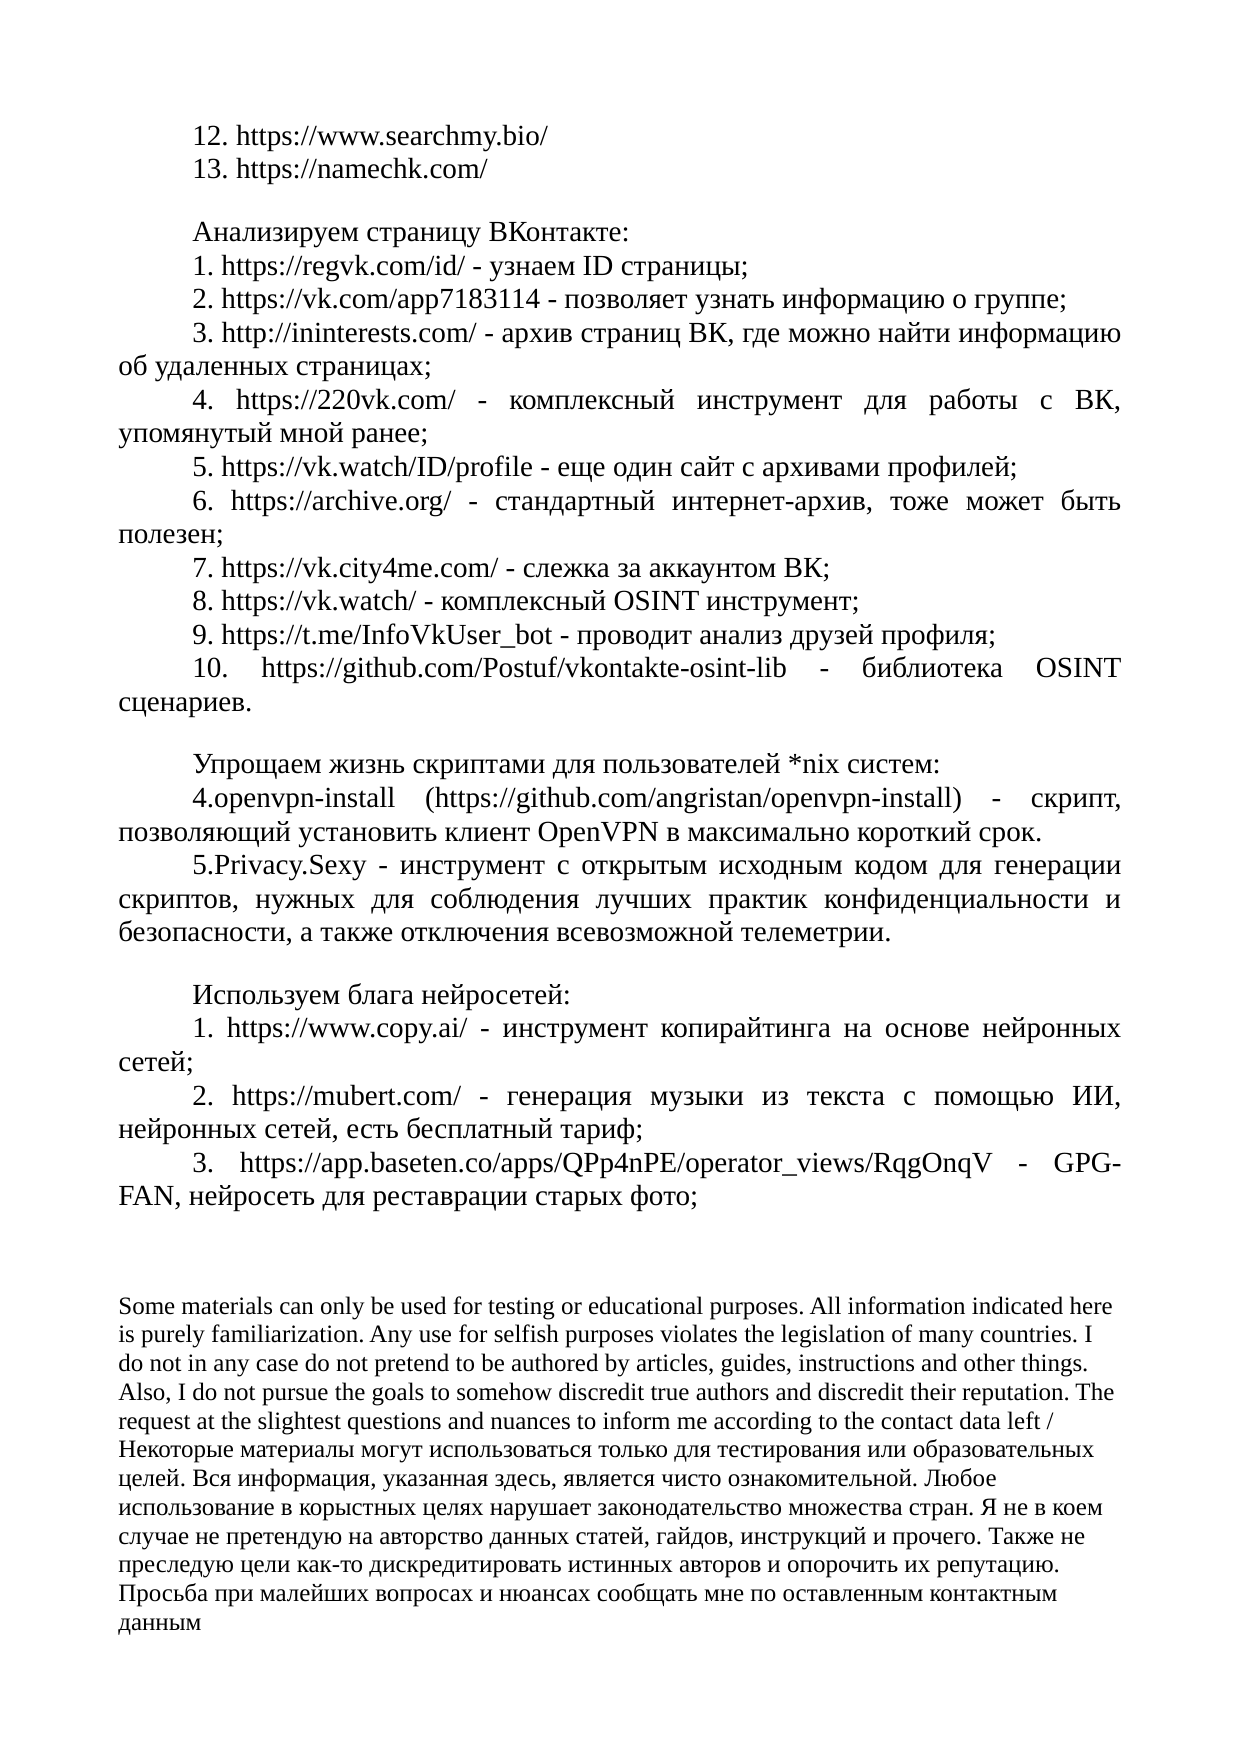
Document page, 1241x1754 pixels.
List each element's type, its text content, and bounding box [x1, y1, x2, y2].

text Упрощаем жизнь скриптами для пользователей *nix систем: [118, 747, 1122, 780]
text 7. https://vk.city4me.com/ - слежка за аккаунтом ВК; [118, 550, 1122, 583]
text Используем блага нейросетей: [118, 977, 1122, 1011]
text 10. https://github.com/Postuf/vkontakte-osint-lib - библиотека OSINT сценариев. [118, 650, 1122, 717]
text 1. https://regvk.com/id/ - узнаем ID страницы; [118, 248, 1122, 281]
text 6. https://archive.org/ - стандартный интернет-архив, тоже может быть полезен; [118, 483, 1122, 550]
text 5.Privacy.Sexy - инструмент с открытым исходным кодом для генерации скриптов, нужных для соблюдения лучших практик конфиденциальности и безопасности, а также отключения всевозможной телеметрии. [118, 847, 1122, 948]
text 8. https://vk.watch/ - комплексный OSINT инструмент; [118, 583, 1122, 617]
text 9. https://t.me/InfoVkUser_bot - проводит анализ друзей профиля; [118, 617, 1122, 650]
text 3. https://app.baseten.co/apps/QPp4nPE/operator_views/RqgOnqV - GPG-FAN, нейросеть для реставрации старых фото; [118, 1145, 1122, 1212]
text 5. https://vk.watch/ID/profile - еще один сайт с архивами профилей; [118, 449, 1122, 483]
text 13. https://namechk.com/ [118, 152, 1122, 185]
text 12. https://www.searchmy.bio/ [118, 118, 1122, 152]
text 3. http://ininterests.com/ - архив страниц ВК, где можно найти информацию об удаленных страницах; [118, 315, 1122, 382]
text Анализируем страницу ВКонтакте: [118, 214, 1122, 248]
text 2. https://mubert.com/ - генерация музыки из текста с помощью ИИ, нейронных сетей, есть бесплатный тариф; [118, 1078, 1122, 1145]
text 2. https://vk.com/app7183114 - позволяет узнать информацию о группе; [118, 281, 1122, 315]
text 4.openvpn-install (https://github.com/angristan/openvpn-install) - скрипт, позволяющий установить клиент OpenVPN в максимально короткий срок. [118, 780, 1122, 847]
text 4. https://220vk.com/ - комплексный инструмент для работы с ВК, упомянутый мной ранее; [118, 382, 1122, 449]
text 1. https://www.copy.ai/ - инструмент копирайтинга на основе нейронных сетей; [118, 1011, 1122, 1078]
